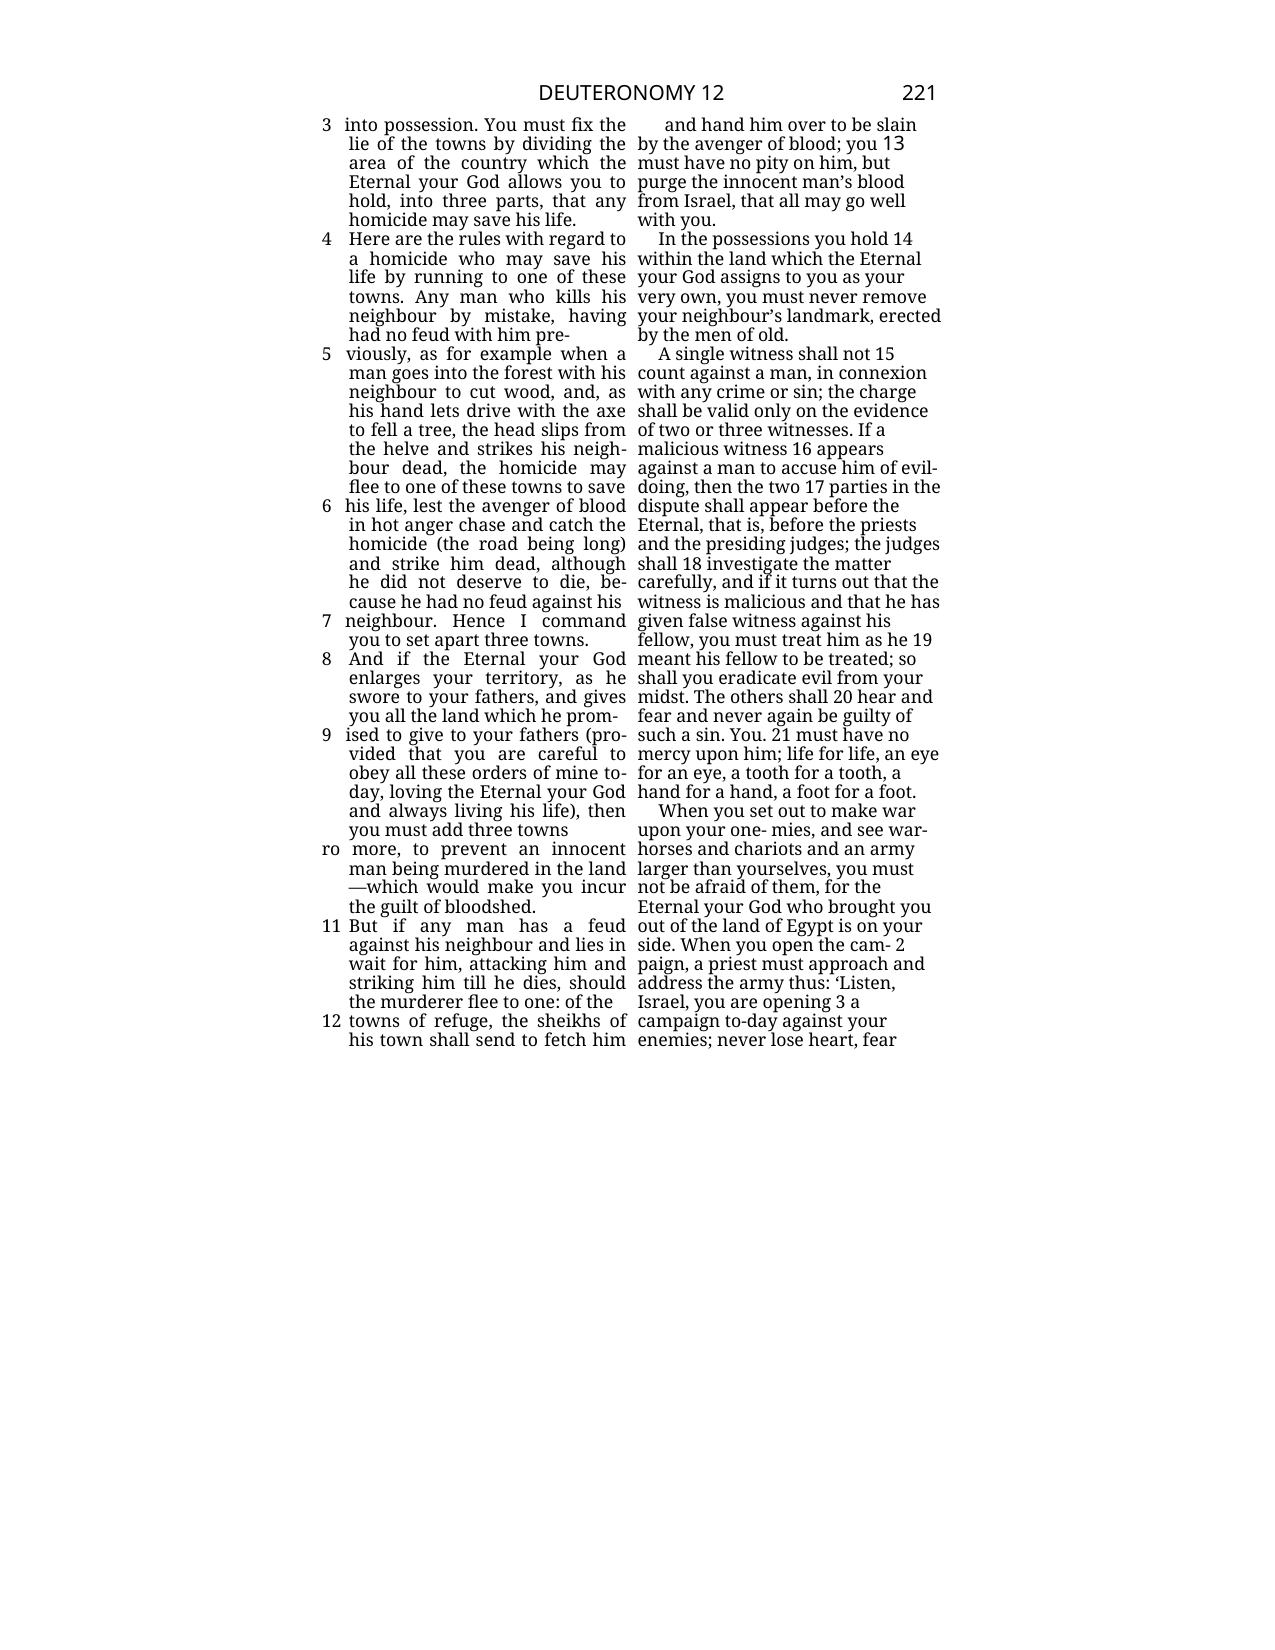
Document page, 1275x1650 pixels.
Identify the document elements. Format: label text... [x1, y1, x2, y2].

list and hand him over to be slain [637, 116, 942, 135]
list into possession. You must fix the lie of the towns by dividing the area of the country which the Eternal your God allows you to hold, into three parts, that any homicide may save his life. [322, 116, 627, 231]
list Here are the rules with regard to a homicide who may save his life by running to one of these towns. Any man who kills his neighbour by mistake, having had no feud with him pre- [322, 231, 627, 345]
list neighbour. Hence I command you to set apart three towns. [322, 612, 627, 650]
list ised to give to your fathers (pro­vided that you are careful to obey all these orders of mine to­day, loving the Eternal your God and always living his life), then you must add three towns [322, 726, 627, 841]
text In the possessions you hold 14 within the land which the Eter­nal your God assigns to you as your very own, you must never remove your neighbour’s land­mark, erected by the men of old. [637, 231, 942, 345]
list But if any man has a feud against his neighbour and lies in wait for him, attacking him and striking him till he dies, should the murderer flee to one: of the [322, 917, 627, 1012]
text by the avenger of blood; you 13 must have no pity on him, but purge the innocent man’s blood from Israel, that all may go well with you. [637, 135, 942, 231]
text A single witness shall not 15 count against a man, in con­nexion with any crime or sin; the charge shall be valid only on the evidence of two or three wit­nesses. If a malicious witness 16 appears against a man to accuse him of evil-doing, then the two 17 parties in the dispute shall ap­pear before the Eternal, that is, before the priests and the pre­siding judges; the judges shall 18 investigate the matter carefully, and if it turns out that the wit­ness is malicious and that he has given false witness against his fellow, you must treat him as he 19 meant his fellow to be treated; so shall you eradicate evil from your midst. The others shall 20 hear and fear and never again be guilty of such a sin. You. 21 must have no mercy upon him; life for life, an eye for an eye, a tooth for a tooth, a hand for a hand, a foot for a foot. [637, 345, 942, 802]
list towns of refuge, the sheikhs of his town shall send to fetch him [322, 1012, 627, 1050]
list his life, lest the avenger of blood in hot anger chase and catch the homicide (the road being long) and strike him dead, although he did not deserve to die, be­cause he had no feud against his [322, 497, 627, 612]
text ro more, to prevent an innocent man being murdered in the land —which would make you incur the guilt of bloodshed. [322, 841, 627, 917]
text When you set out to make war upon your one- mies, and see war-horses and chariots and an army larger than yourselves, you must not be afraid of them, for the Eternal your God who brought you out of the land of Egypt is on your side. When you open the cam- 2 paign, a priest must approach and address the army thus: ‘Listen, Israel, you are opening 3 a campaign to-day against your enemies; never lose heart, fear [637, 802, 942, 1050]
list And if the Eternal your God enlarges your territory, as he swore to your fathers, and gives you all the land which he prom- [322, 650, 627, 726]
list viously, as for example when a man goes into the forest with his neighbour to cut wood, and, as his hand lets drive with the axe to fell a tree, the head slips from the helve and strikes his neigh­bour dead, the homicide may flee to one of these towns to save [322, 345, 627, 497]
